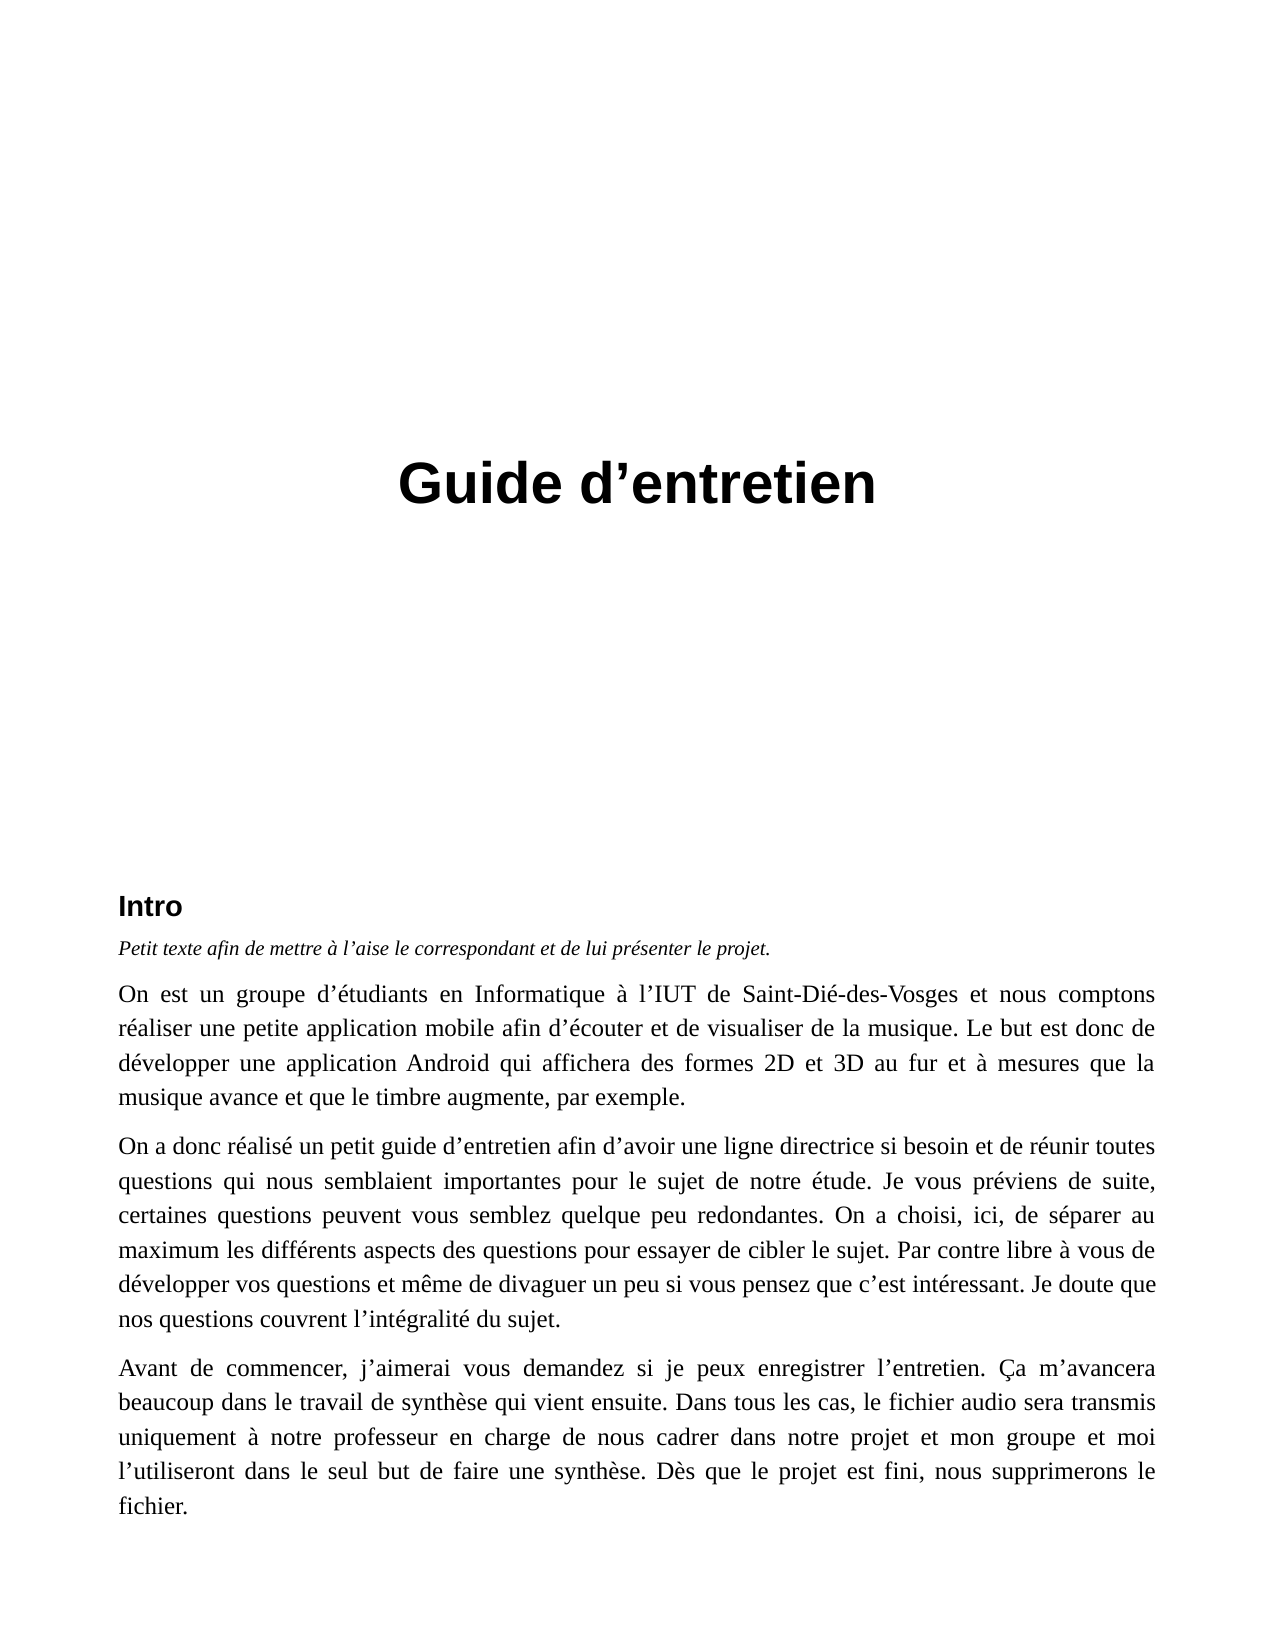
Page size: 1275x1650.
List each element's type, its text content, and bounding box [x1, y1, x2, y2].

text On a donc réalisé un petit guide d’entretien afin d’avoir une ligne directrice si besoin et de réunir toutes questions qui nous semblaient importantes pour le sujet de notre étude. Je vous préviens de suite, certaines questions peuvent vous semblez quelque peu redondantes. On a choisi, ici, de séparer au maximum les différents aspects des questions pour essayer de cibler le sujet. Par contre libre à vous de développer vos questions et même de divaguer un peu si vous pensez que c’est intéressant. Je doute que nos questions couvrent l’intégralité du sujet. [118, 1131, 1157, 1332]
text Avant de commencer, j’aimerai vous demandez si je peux enregistrer l’entretien. Ça m’avancera beaucoup dans le travail de synthèse qui vient ensuite. Dans tous les cas, le fichier audio sera transmis uniquement à notre professeur en charge de nous cadrer dans notre projet et mon groupe et moi l’utiliseront dans le seul but de faire une synthèse. Dès que le projet est fini, nous supprimerons le fichier. [118, 1353, 1157, 1519]
text On est un groupe d’étudiants en Informatique à l’IUT de Saint-Dié-des-Vosges et nous comptons réaliser une petite application mobile afin d’écouter et de visualiser de la musique. Le but est donc de développer une application Android qui affichera des formes 2D et 3D au fur et à mesures que la musique avance et que le timbre augmente, par exemple. [118, 979, 1157, 1111]
text Petit texte afin de mettre à l’aise le correspondant et de lui présenter le projet. [118, 935, 1157, 959]
subtitle Intro [118, 889, 1157, 923]
text Guide d’entretien [118, 449, 1157, 516]
